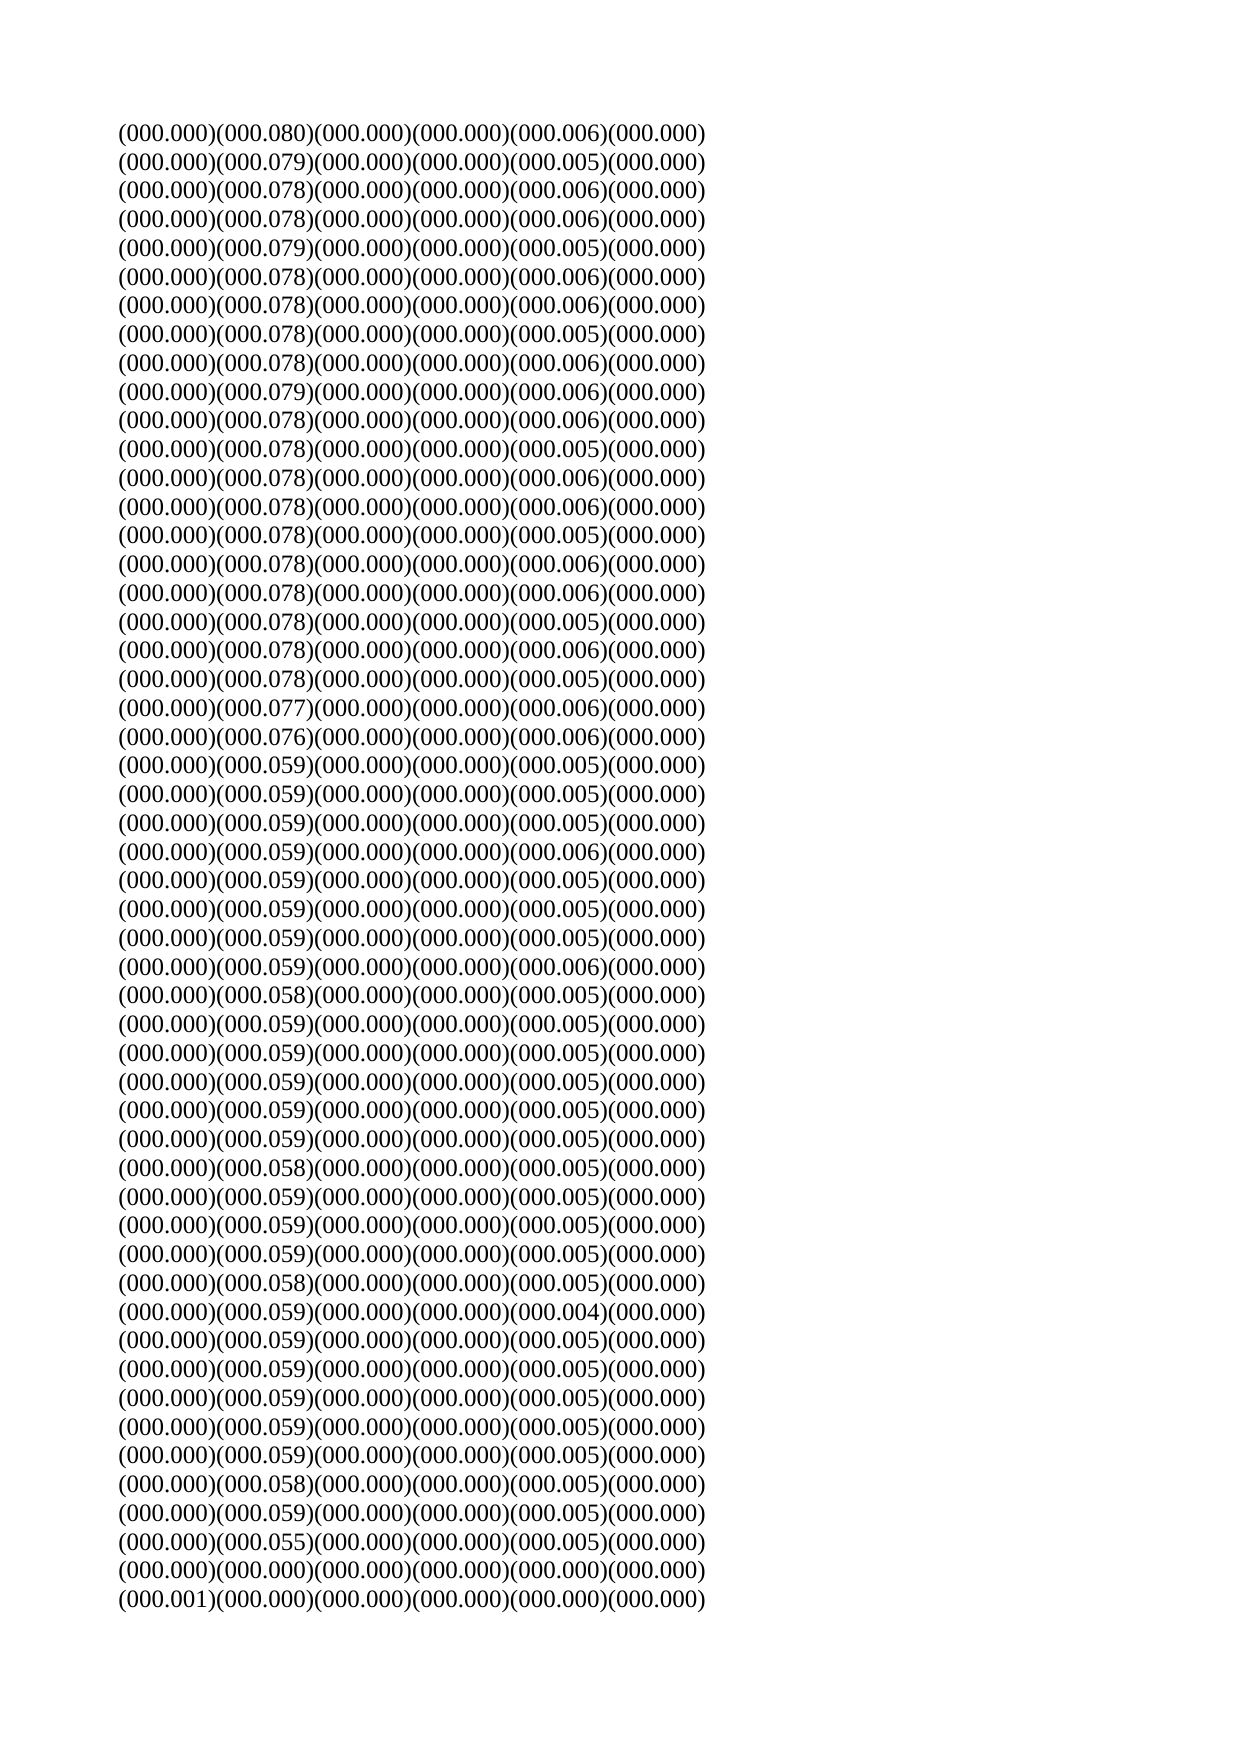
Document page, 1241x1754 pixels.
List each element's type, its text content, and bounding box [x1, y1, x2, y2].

text (000.000)(000.059)(000.000)(000.000)(000.005)(000.000) [118, 1124, 1122, 1153]
text (000.000)(000.078)(000.000)(000.000)(000.005)(000.000) [118, 434, 1122, 463]
text (000.000)(000.059)(000.000)(000.000)(000.005)(000.000) [118, 894, 1122, 923]
text (000.000)(000.078)(000.000)(000.000)(000.006)(000.000) [118, 176, 1122, 204]
text (000.000)(000.076)(000.000)(000.000)(000.006)(000.000) [118, 722, 1122, 751]
text (000.000)(000.078)(000.000)(000.000)(000.006)(000.000) [118, 262, 1122, 291]
text (000.000)(000.078)(000.000)(000.000)(000.006)(000.000) [118, 636, 1122, 664]
text (000.000)(000.059)(000.000)(000.000)(000.004)(000.000) [118, 1297, 1122, 1326]
text (000.000)(000.079)(000.000)(000.000)(000.006)(000.000) [118, 377, 1122, 406]
text (000.000)(000.078)(000.000)(000.000)(000.005)(000.000) [118, 664, 1122, 693]
text (000.000)(000.078)(000.000)(000.000)(000.006)(000.000) [118, 463, 1122, 492]
text (000.000)(000.059)(000.000)(000.000)(000.005)(000.000) [118, 866, 1122, 894]
text (000.000)(000.080)(000.000)(000.000)(000.006)(000.000) [118, 118, 1122, 147]
text (000.000)(000.059)(000.000)(000.000)(000.005)(000.000) [118, 1009, 1122, 1038]
text (000.000)(000.059)(000.000)(000.000)(000.006)(000.000) [118, 837, 1122, 866]
text (000.000)(000.078)(000.000)(000.000)(000.006)(000.000) [118, 492, 1122, 521]
text (000.001)(000.000)(000.000)(000.000)(000.000)(000.000) [118, 1584, 1122, 1613]
text (000.000)(000.059)(000.000)(000.000)(000.005)(000.000) [118, 1441, 1122, 1469]
text (000.000)(000.059)(000.000)(000.000)(000.005)(000.000) [118, 1182, 1122, 1211]
text (000.000)(000.059)(000.000)(000.000)(000.006)(000.000) [118, 952, 1122, 981]
text (000.000)(000.058)(000.000)(000.000)(000.005)(000.000) [118, 1469, 1122, 1498]
text (000.000)(000.078)(000.000)(000.000)(000.005)(000.000) [118, 521, 1122, 549]
text (000.000)(000.059)(000.000)(000.000)(000.005)(000.000) [118, 808, 1122, 837]
text (000.000)(000.078)(000.000)(000.000)(000.006)(000.000) [118, 578, 1122, 607]
text (000.000)(000.059)(000.000)(000.000)(000.005)(000.000) [118, 1383, 1122, 1412]
text (000.000)(000.059)(000.000)(000.000)(000.005)(000.000) [118, 1096, 1122, 1124]
text (000.000)(000.059)(000.000)(000.000)(000.005)(000.000) [118, 779, 1122, 808]
text (000.000)(000.077)(000.000)(000.000)(000.006)(000.000) [118, 693, 1122, 722]
text (000.000)(000.078)(000.000)(000.000)(000.005)(000.000) [118, 319, 1122, 348]
text (000.000)(000.059)(000.000)(000.000)(000.005)(000.000) [118, 1211, 1122, 1239]
text (000.000)(000.055)(000.000)(000.000)(000.005)(000.000) [118, 1527, 1122, 1556]
text (000.000)(000.078)(000.000)(000.000)(000.006)(000.000) [118, 549, 1122, 578]
text (000.000)(000.059)(000.000)(000.000)(000.005)(000.000) [118, 1067, 1122, 1096]
text (000.000)(000.000)(000.000)(000.000)(000.000)(000.000) [118, 1556, 1122, 1584]
text (000.000)(000.059)(000.000)(000.000)(000.005)(000.000) [118, 1038, 1122, 1067]
text (000.000)(000.078)(000.000)(000.000)(000.006)(000.000) [118, 406, 1122, 434]
text (000.000)(000.058)(000.000)(000.000)(000.005)(000.000) [118, 1268, 1122, 1297]
text (000.000)(000.059)(000.000)(000.000)(000.005)(000.000) [118, 1412, 1122, 1441]
text (000.000)(000.078)(000.000)(000.000)(000.006)(000.000) [118, 348, 1122, 377]
text (000.000)(000.078)(000.000)(000.000)(000.006)(000.000) [118, 204, 1122, 233]
text (000.000)(000.059)(000.000)(000.000)(000.005)(000.000) [118, 1326, 1122, 1354]
text (000.000)(000.059)(000.000)(000.000)(000.005)(000.000) [118, 1354, 1122, 1383]
text (000.000)(000.058)(000.000)(000.000)(000.005)(000.000) [118, 981, 1122, 1009]
text (000.000)(000.059)(000.000)(000.000)(000.005)(000.000) [118, 1239, 1122, 1268]
text (000.000)(000.079)(000.000)(000.000)(000.005)(000.000) [118, 147, 1122, 176]
text (000.000)(000.078)(000.000)(000.000)(000.006)(000.000) [118, 291, 1122, 319]
text (000.000)(000.059)(000.000)(000.000)(000.005)(000.000) [118, 751, 1122, 779]
text (000.000)(000.058)(000.000)(000.000)(000.005)(000.000) [118, 1153, 1122, 1182]
text (000.000)(000.079)(000.000)(000.000)(000.005)(000.000) [118, 233, 1122, 262]
text (000.000)(000.059)(000.000)(000.000)(000.005)(000.000) [118, 923, 1122, 952]
text (000.000)(000.078)(000.000)(000.000)(000.005)(000.000) [118, 607, 1122, 636]
text (000.000)(000.059)(000.000)(000.000)(000.005)(000.000) [118, 1498, 1122, 1527]
